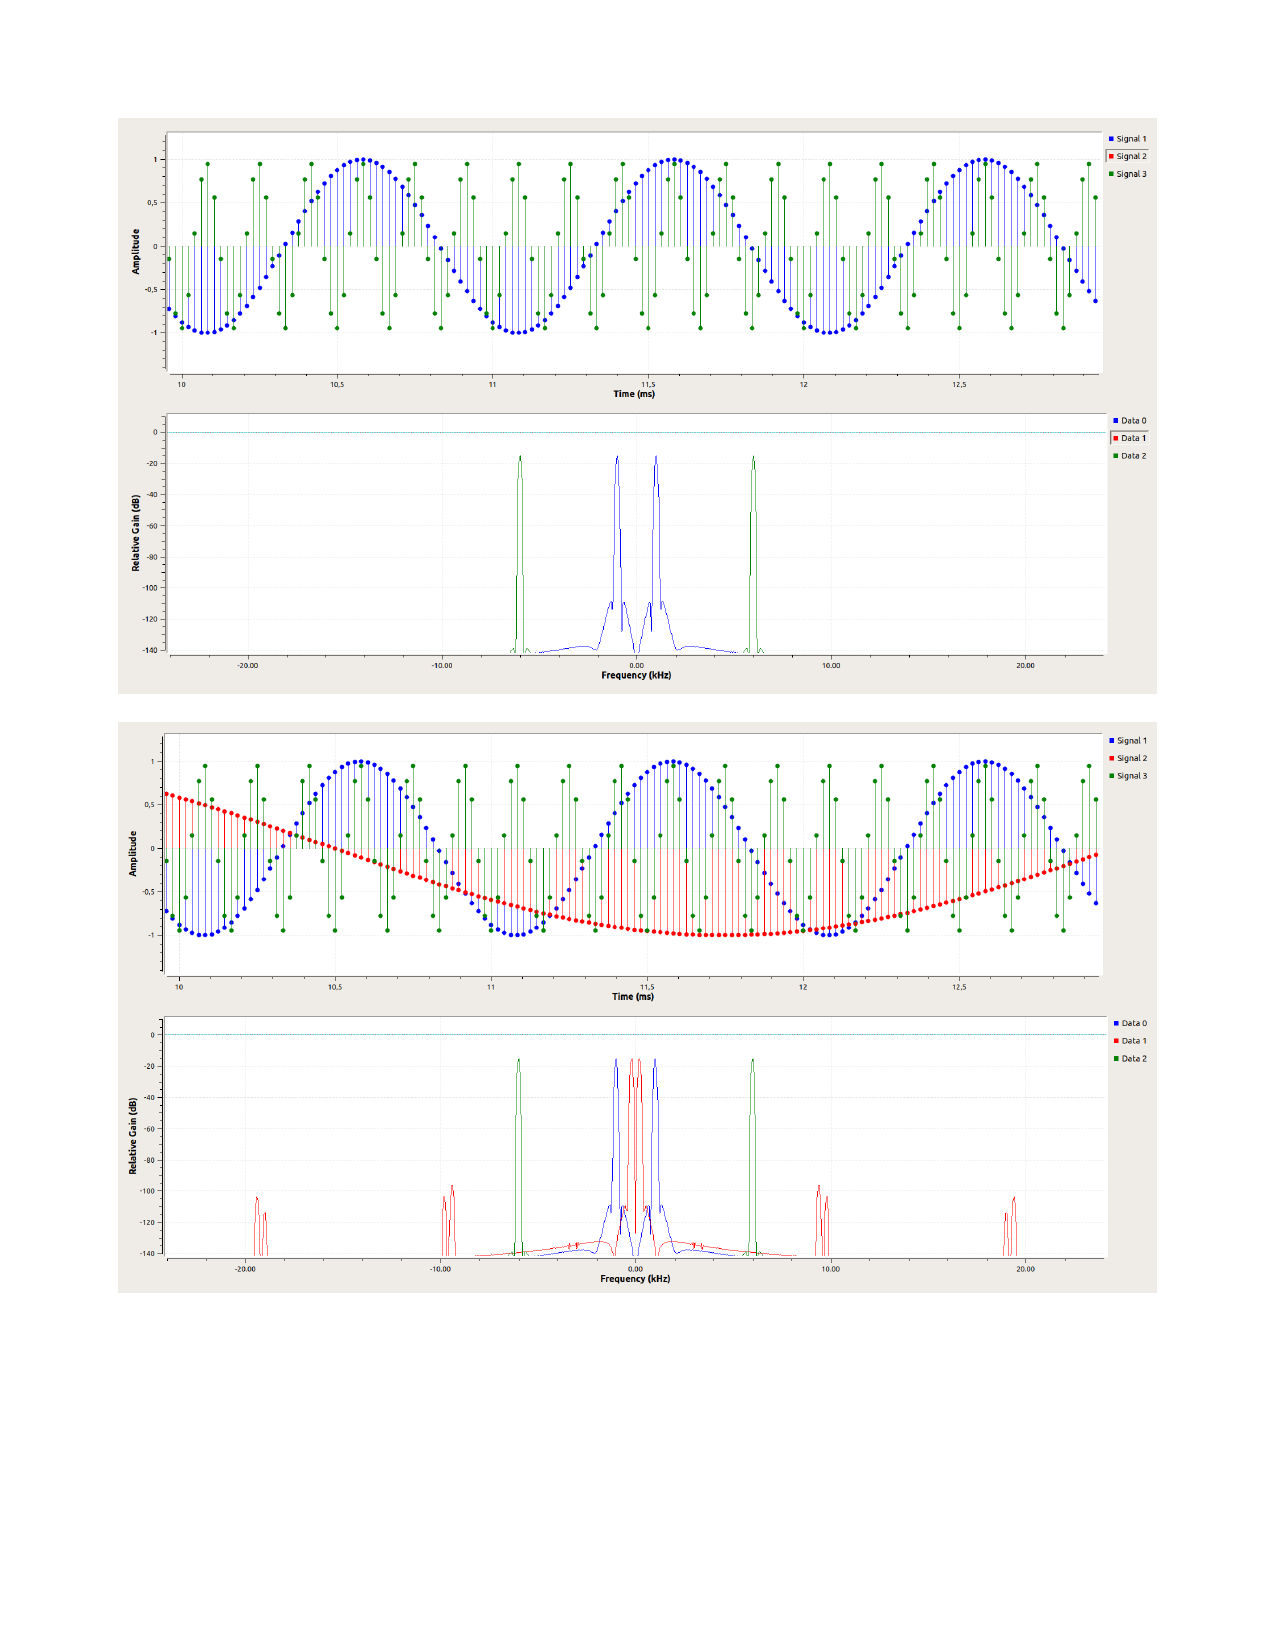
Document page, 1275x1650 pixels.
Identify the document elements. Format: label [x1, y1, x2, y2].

picture [118, 722, 1157, 1293]
picture [118, 118, 1157, 694]
